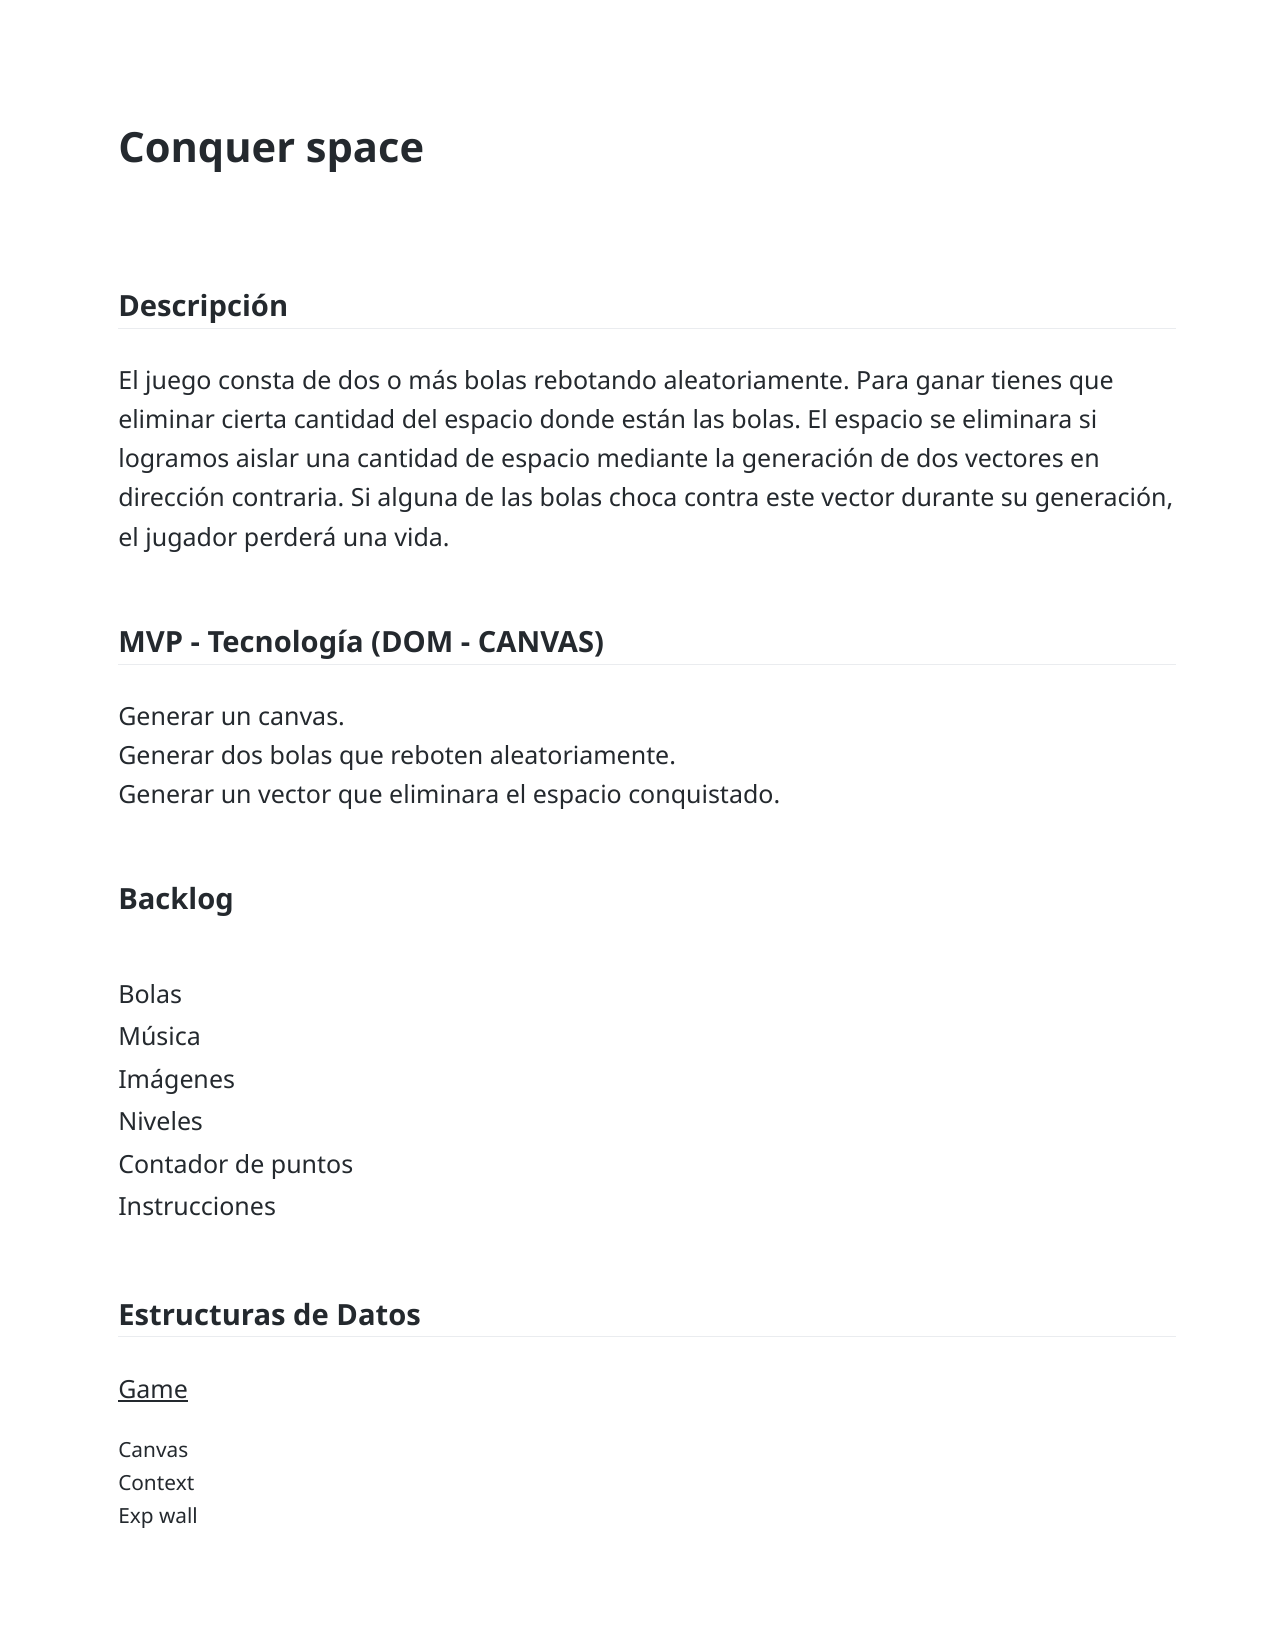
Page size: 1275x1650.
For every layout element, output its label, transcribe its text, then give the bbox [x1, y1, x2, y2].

text Generar un canvas. Generar dos bolas que reboten aleatoriamente. Generar un vector que eliminara el espacio conquistado. [118, 698, 1176, 811]
subtitle MVP - Tecnología (DOM - CANVAS) [118, 621, 1176, 664]
subtitle Estructuras de Datos [118, 1294, 1176, 1336]
subtitle Descripción [118, 285, 1176, 328]
subtitle Conquer space [118, 118, 1176, 246]
text Game [118, 1371, 1176, 1405]
subtitle Backlog Bolas Música Imágenes Niveles Contador de puntos Instrucciones [118, 878, 1176, 1223]
text El juego consta de dos o más bolas rebotando aleatoriamente. Para ganar tienes que eliminar cierta cantidad del espacio donde están las bolas. El espacio se eliminara si logramos aislar una cantidad de espacio mediante la generación de dos vectores en dirección contraria. Si alguna de las bolas choca contra este vector durante su generación, el jugador perderá una vida. [118, 363, 1176, 553]
text Canvas Context Exp wall [118, 1436, 1176, 1529]
